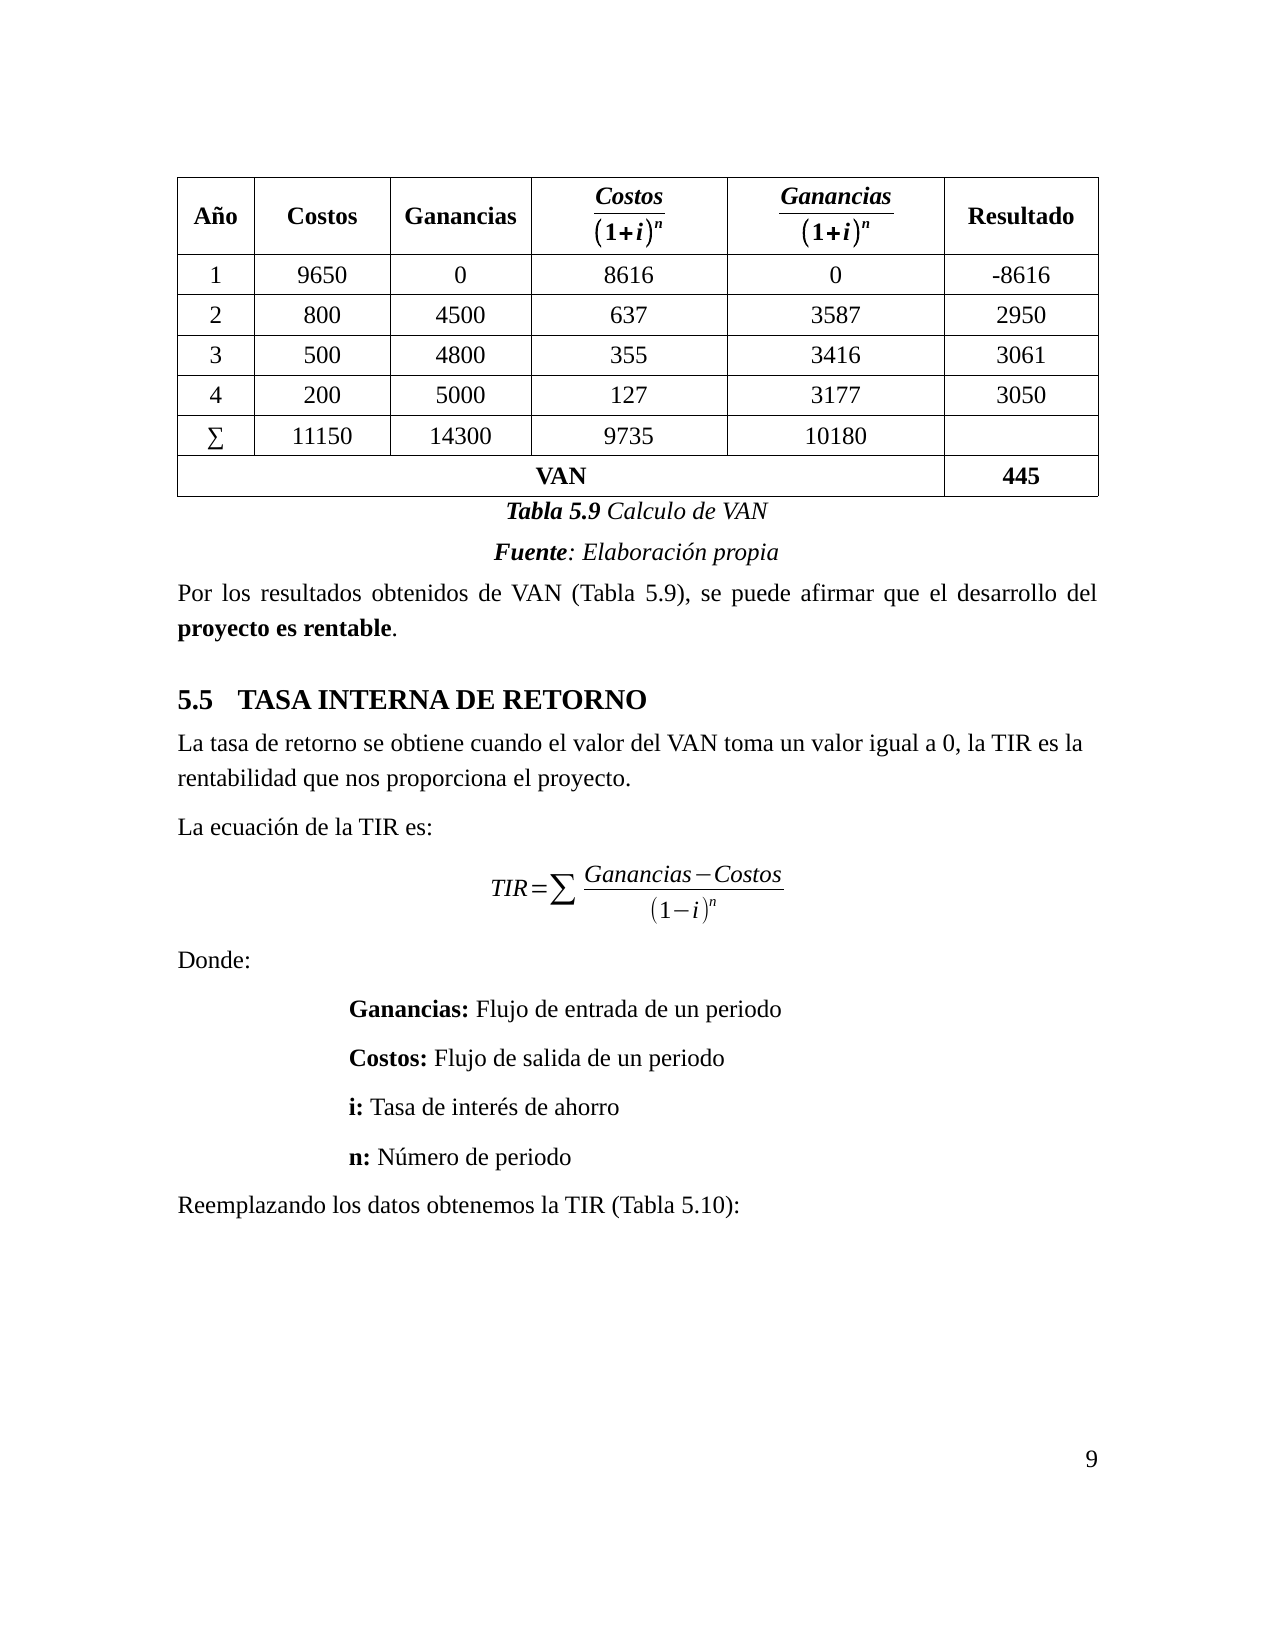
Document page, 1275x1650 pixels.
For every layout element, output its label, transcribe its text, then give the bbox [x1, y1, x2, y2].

table_cell 0 [728, 255, 944, 294]
table_header Resultado [945, 178, 1098, 254]
table_cell 11150 [255, 416, 390, 455]
text Ganancias: Flujo de entrada de un periodo [348, 994, 1098, 1023]
table_cell 4 [178, 376, 254, 415]
subtitle TASA INTERNA DE RETORNO [177, 682, 1098, 716]
table_cell 3050 [945, 376, 1098, 415]
table_cell [945, 416, 1098, 455]
text Por los resultados obtenidos de VAN (Tabla 5.9), se puede afirmar que el desarrollo del proyecto es rentable. [177, 578, 1098, 641]
table_cell 3 [178, 336, 254, 375]
table_cell 8616 [532, 255, 727, 294]
text n: Número de periodo [348, 1142, 1098, 1170]
text La ecuación de la TIR es: [177, 812, 1098, 840]
table_cell -8616 [945, 255, 1098, 294]
table_cell 200 [255, 376, 390, 415]
table_cell 445 [945, 456, 1098, 496]
table_cell 500 [255, 336, 390, 375]
table_cell 1 [178, 255, 254, 294]
table_cell 4500 [391, 295, 531, 334]
table_cell 9735 [532, 416, 727, 455]
table_header Ganancias [391, 178, 531, 254]
table_cell 800 [255, 295, 390, 334]
table_cell 5000 [391, 376, 531, 415]
table_header Costos [255, 178, 390, 254]
table_cell 3416 [728, 336, 944, 375]
table_cell 10180 [728, 416, 944, 455]
table_header [532, 178, 727, 254]
table_cell 4800 [391, 336, 531, 375]
text Donde: [177, 945, 1098, 974]
table_cell 9650 [255, 255, 390, 294]
text Tabla 5.9 Calculo de VAN [177, 497, 1098, 524]
table_cell 14300 [391, 416, 531, 455]
text i: Tasa de interés de ahorro [348, 1092, 1098, 1121]
text La tasa de retorno se obtiene cuando el valor del VAN toma un valor igual a 0, la TIR es la rentabilidad que nos proporciona el proyecto. [177, 728, 1098, 791]
table_cell 355 [532, 336, 727, 375]
table_cell VAN [178, 456, 944, 496]
table_cell 2950 [945, 295, 1098, 334]
text Fuente: Elaboración propia [177, 537, 1098, 566]
table_header [728, 178, 944, 254]
table_cell 3587 [728, 295, 944, 334]
table_header Año [178, 178, 254, 254]
table_cell 127 [532, 376, 727, 415]
table_cell 0 [391, 255, 531, 294]
table_cell 3177 [728, 376, 944, 415]
text Costos: Flujo de salida de un periodo [348, 1043, 1098, 1072]
text Reemplazando los datos obtenemos la TIR (Tabla 5.10): [177, 1191, 1098, 1219]
table_cell 637 [532, 295, 727, 334]
table_cell 2 [178, 295, 254, 334]
table_cell 3061 [945, 336, 1098, 375]
table_cell ∑ [178, 416, 254, 455]
